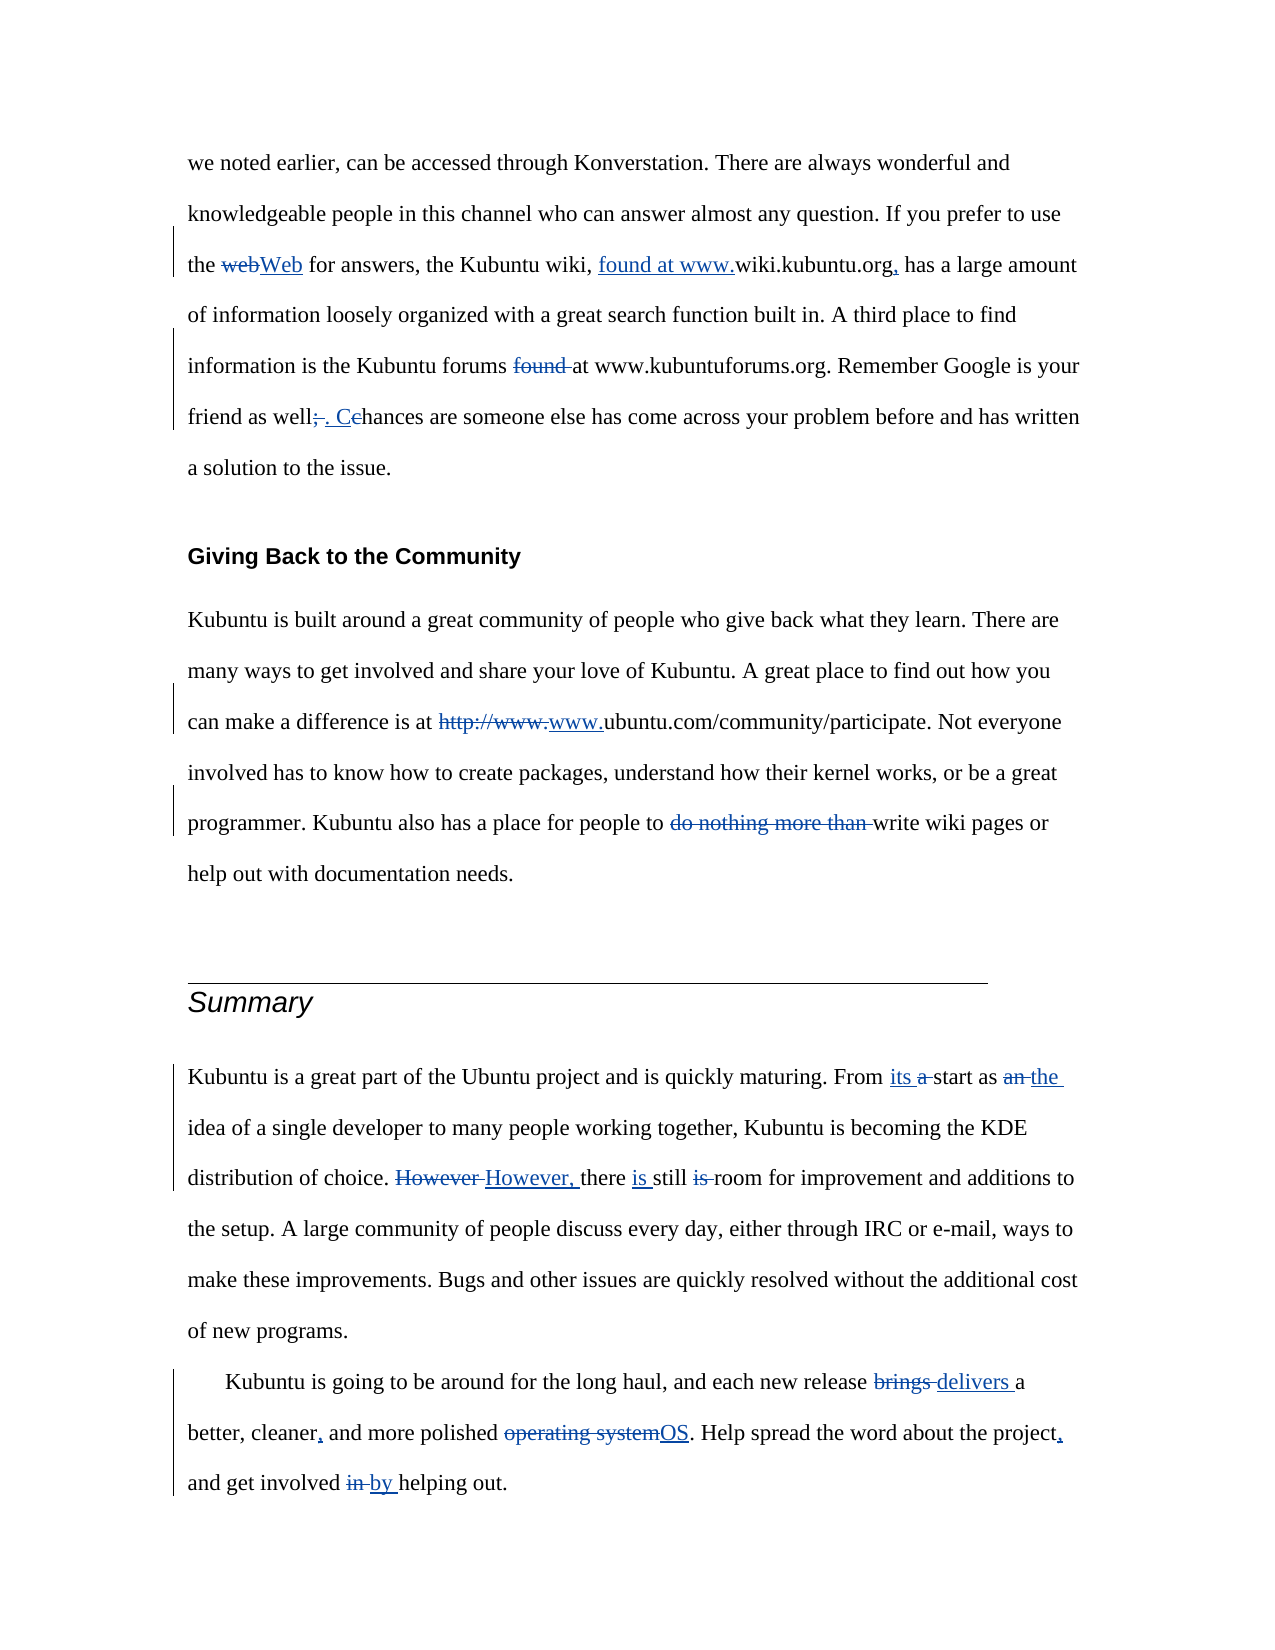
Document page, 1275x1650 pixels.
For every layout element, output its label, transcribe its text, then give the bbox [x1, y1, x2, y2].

text Summary [187, 984, 988, 1019]
text Kubuntu is a great part of the Ubuntu project and is quickly maturing. From its start as the idea of a single developer to many people working together, Kubuntu is becoming the KDE distribution of choice. However, there is still room for improvement and additions to the setup. A large community of people discuss every day, either through IRC or e-mail, ways to make these improvements. Bugs and other issues are quickly resolved without the additional cost of new programs. [187, 1064, 1087, 1343]
text Kubuntu is built around a great community of people who give back what they learn. There are many ways to get involved and share your love of Kubuntu. A great place to find out how you can make a difference is at www.ubuntu.com/community/participate. Not everyone involved has to know how to create packages, understand how their kernel works, or be a great programmer. Kubuntu also has a place for people to write wiki pages or help out with documentation needs. [187, 607, 1087, 887]
text Kubuntu is going to be around for the long haul, and each new release delivers a better, cleaner, and more polished OS. Help spread the word about the project, and get involved by helping out. [187, 1369, 1087, 1496]
text we noted earlier, can be accessed through Konverstation. There are always wonderful and knowledgeable people in this channel who can answer almost any question. If you prefer to use the Web for answers, the Kubuntu wiki, found at www.wiki.kubuntu.org, has a large amount of information loosely organized with a great search function built in. A third place to find information is the Kubuntu forums at www.kubuntuforums.org. Remember Google is your friend as well. Chances are someone else has come across your problem before and has written a solution to the issue. [187, 150, 1087, 480]
text Giving Back to the Community [187, 543, 1087, 569]
